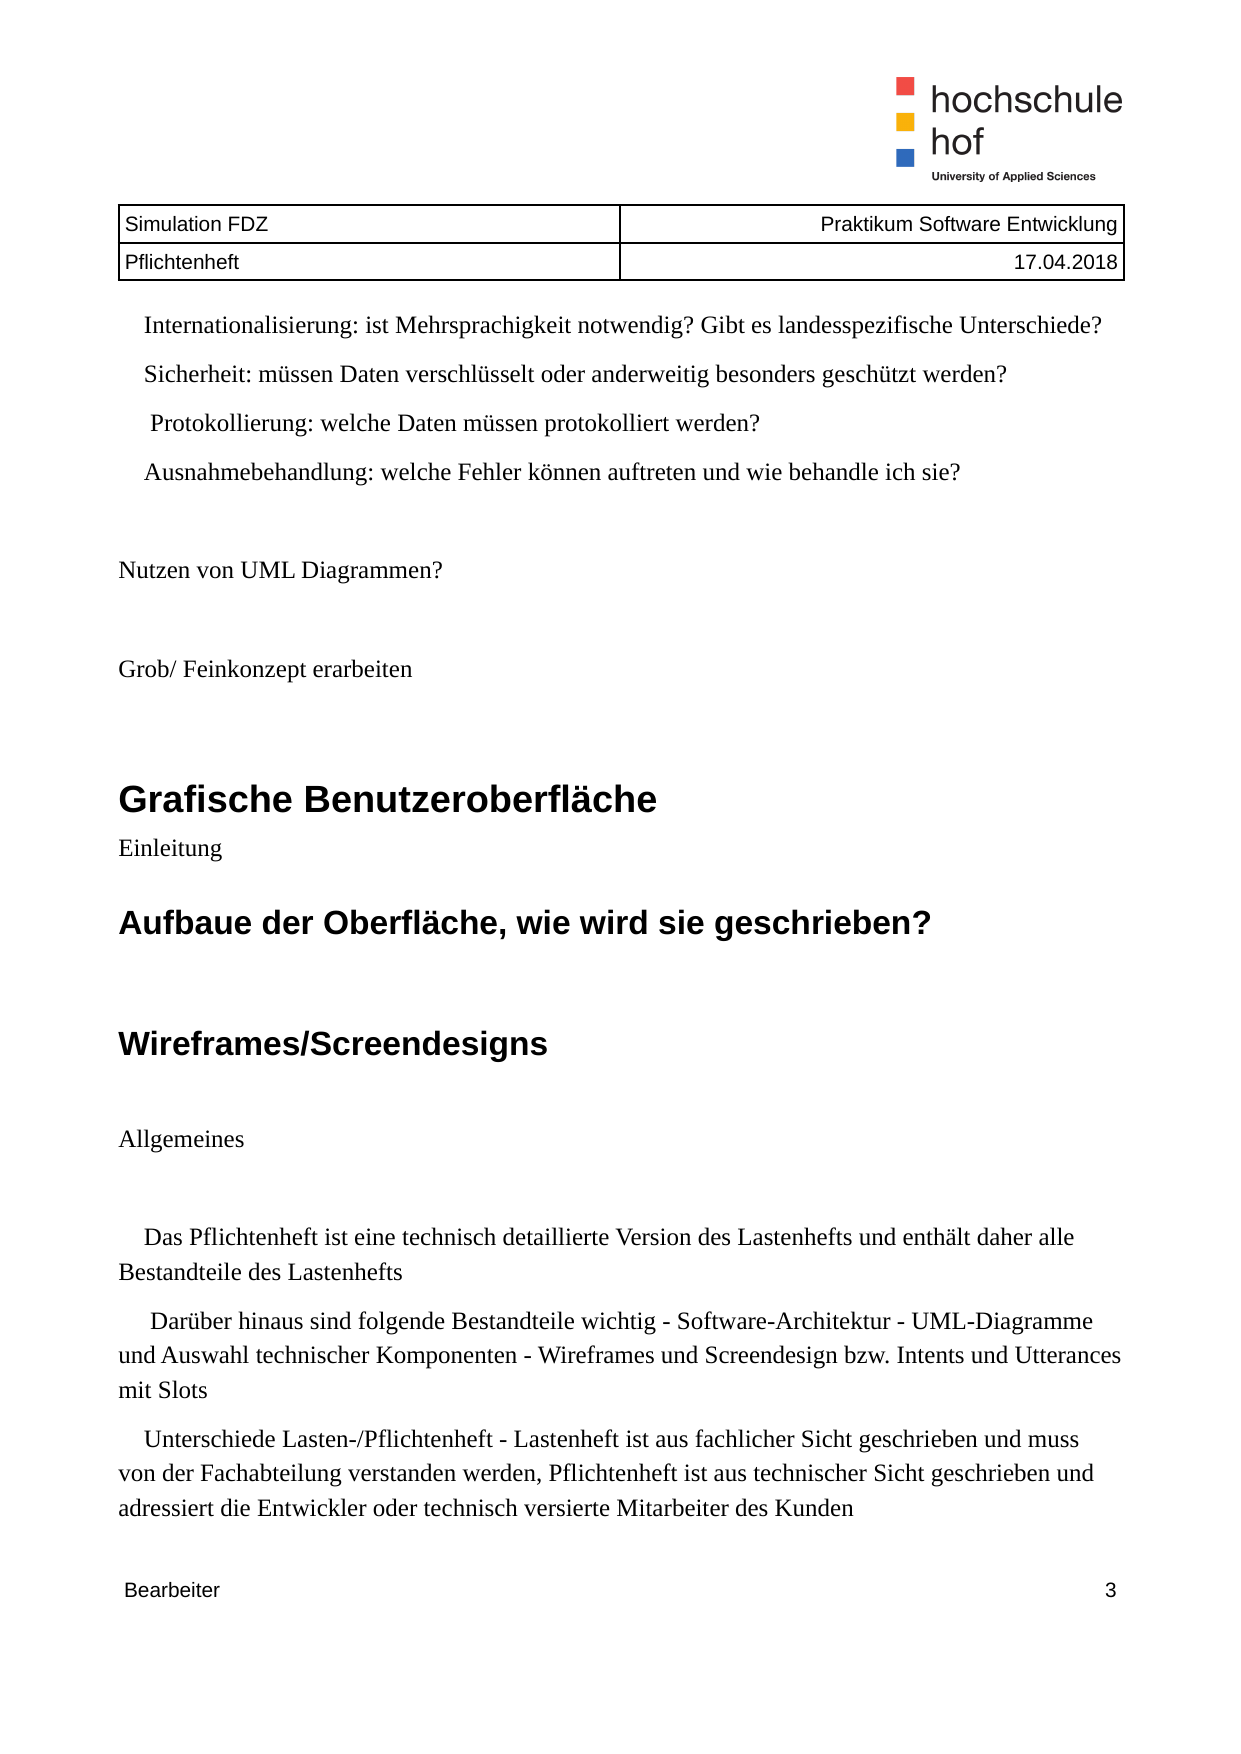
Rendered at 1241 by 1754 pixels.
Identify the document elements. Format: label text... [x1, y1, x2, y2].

text  Unterschiede Lasten-/Pflichtenheft - Lastenheft ist aus fachlicher Sicht geschrieben und muss von der Fachabteilung verstanden werden, Pflichtenheft ist aus technischer Sicht geschrieben und adressiert die Entwickler oder technisch versierte Mitarbeiter des Kunden [118, 1424, 1122, 1521]
text  Darüber hinaus sind folgende Bestandteile wichtig - Software-Architektur - UML-Diagramme und Auswahl technischer Komponenten - Wireframes und Screendesign bzw. Intents und Utterances mit Slots [118, 1306, 1122, 1403]
text  Das Pflichtenheft ist eine technisch detaillierte Version des Lastenhefts und enthält daher alle Bestandteile des Lastenhefts [118, 1222, 1122, 1285]
text Einleitung [118, 833, 1122, 862]
subtitle Aufbaue der Oberfläche, wie wird sie geschrieben? [118, 903, 1122, 941]
text Nutzen von UML Diagrammen? [118, 556, 1122, 584]
text Grob/ Feinkonzept erarbeiten [118, 654, 1122, 682]
text  Internationalisierung: ist Mehrsprachigkeit notwendig? Gibt es landesspezifische Unterschiede? [118, 310, 1122, 339]
text Allgemeines [118, 1124, 1122, 1153]
text  Ausnahmebehandlung: welche Fehler können auftreten und wie behandle ich sie? [118, 457, 1122, 486]
picture [896, 77, 1122, 182]
text  Sicherheit: müssen Daten verschlüsselt oder anderweitig besonders geschützt werden? [118, 359, 1122, 388]
text  Protokollierung: welche Daten müssen protokolliert werden? [118, 408, 1122, 437]
subtitle Wireframes/Screendesigns [118, 1024, 1122, 1062]
subtitle Grafische Benutzeroberfläche [118, 777, 1122, 820]
